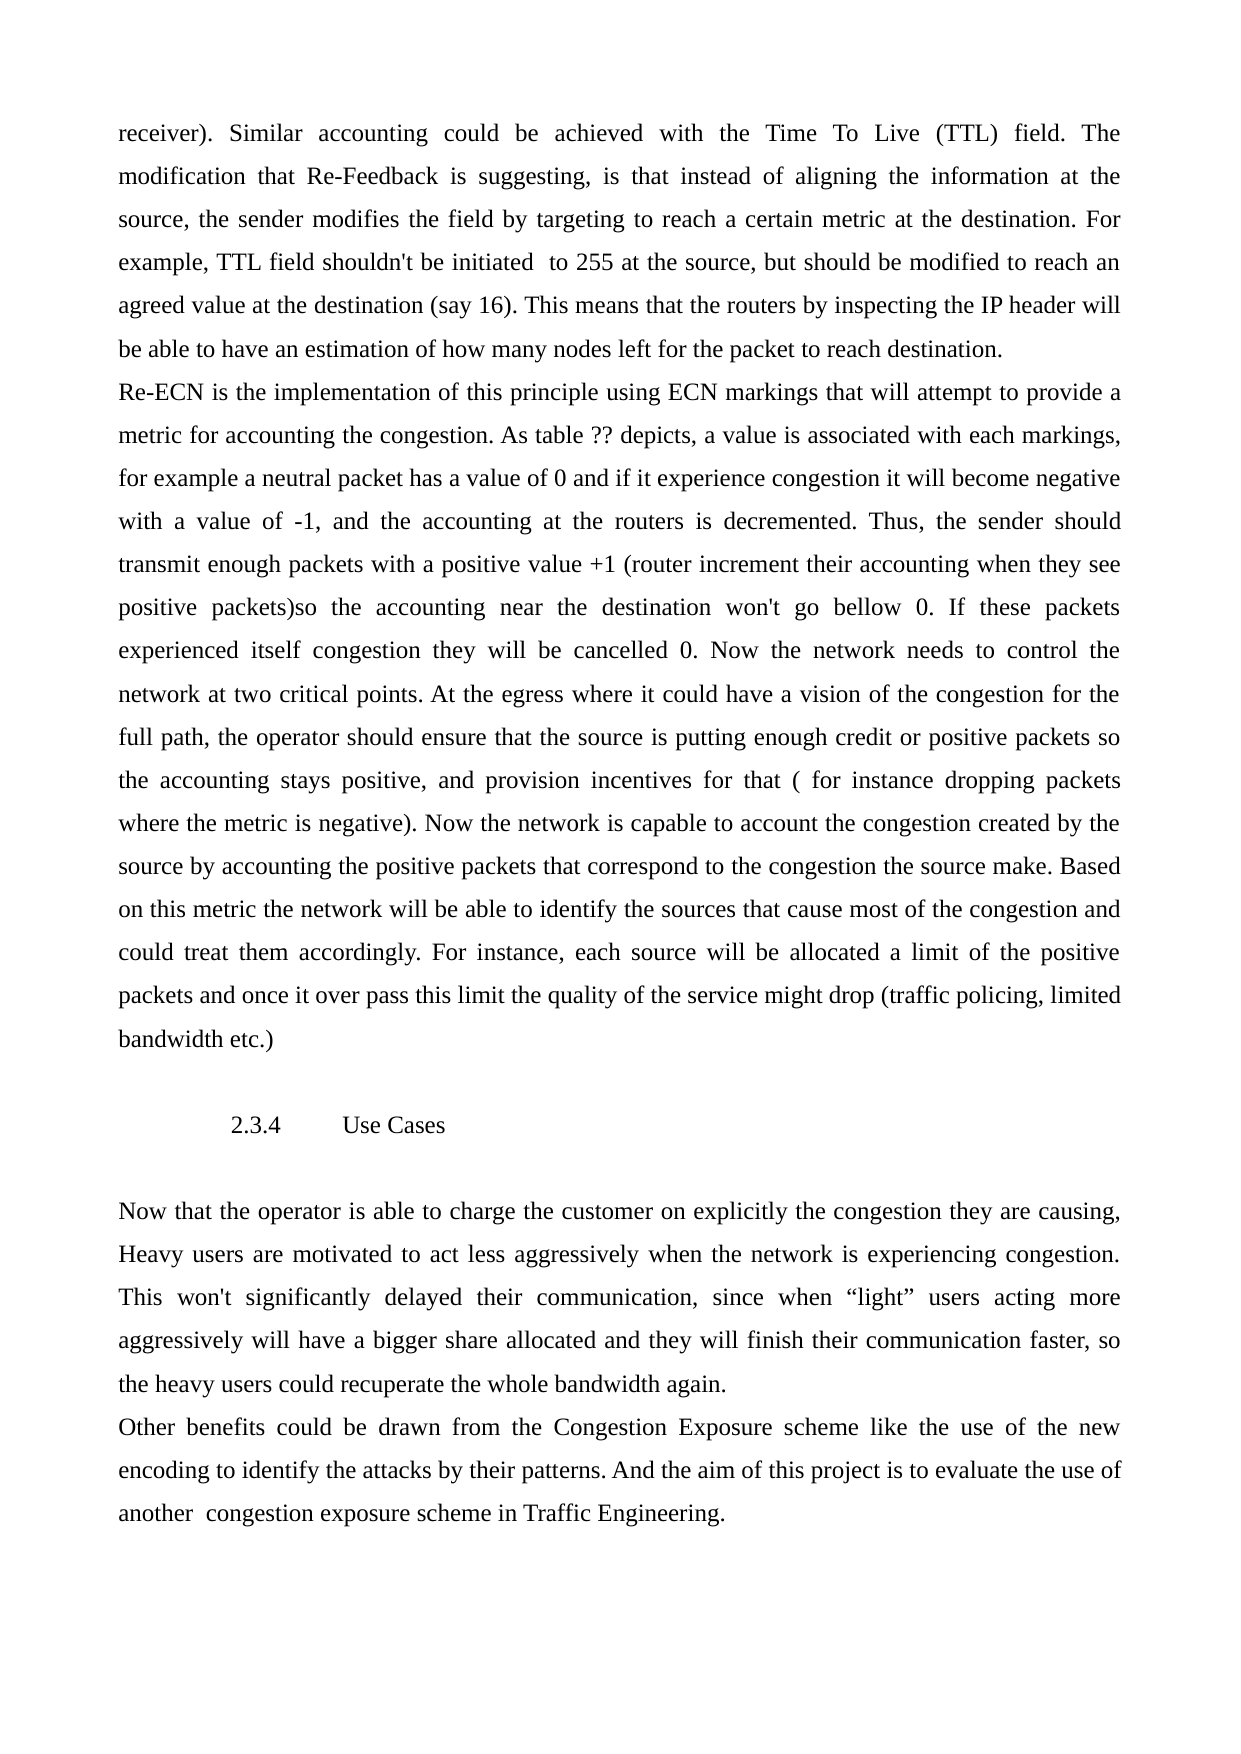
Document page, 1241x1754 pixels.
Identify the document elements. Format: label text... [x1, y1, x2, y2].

list Use Cases [231, 1110, 1122, 1139]
text receiver). Similar accounting could be achieved with the Time To Live (TTL) field. The modification that Re-Feedback is suggesting, is that instead of aligning the information at the source, the sender modifies the field by targeting to reach a certain metric at the destination. For example, TTL field shouldn't be initiated to 255 at the source, but should be modified to reach an agreed value at the destination (say 16). This means that the routers by inspecting the IP header will be able to have an estimation of how many nodes left for the packet to reach destination. [118, 118, 1122, 362]
text Re-ECN is the implementation of this principle using ECN markings that will attempt to provide a metric for accounting the congestion. As table ?? depicts, a value is associated with each markings, for example a neutral packet has a value of 0 and if it experience congestion it will become negative with a value of -1, and the accounting at the routers is decremented. Thus, the sender should transmit enough packets with a positive value +1 (router increment their accounting when they see positive packets)so the accounting near the destination won't go bellow 0. If these packets experienced itself congestion they will be cancelled 0. Now the network needs to control the network at two critical points. At the egress where it could have a vision of the congestion for the full path, the operator should ensure that the source is putting enough credit or positive packets so the accounting stays positive, and provision incentives for that ( for instance dropping packets where the metric is negative). Now the network is capable to account the congestion created by the source by accounting the positive packets that correspond to the congestion the source make. Based on this metric the network will be able to identify the sources that cause most of the congestion and could treat them accordingly. For instance, each source will be allocated a limit of the positive packets and once it over pass this limit the quality of the service might drop (traffic policing, limited bandwidth etc.) [118, 377, 1122, 1052]
text Other benefits could be drawn from the Congestion Exposure scheme like the use of the new encoding to identify the attacks by their patterns. And the aim of this project is to evaluate the use of another congestion exposure scheme in Traffic Engineering. [118, 1412, 1122, 1527]
text Now that the operator is able to charge the customer on explicitly the congestion they are causing, Heavy users are motivated to act less aggressively when the network is experiencing congestion. This won't significantly delayed their communication, since when “light” users acting more aggressively will have a bigger share allocated and they will finish their communication faster, so the heavy users could recuperate the whole bandwidth again. [118, 1196, 1122, 1397]
